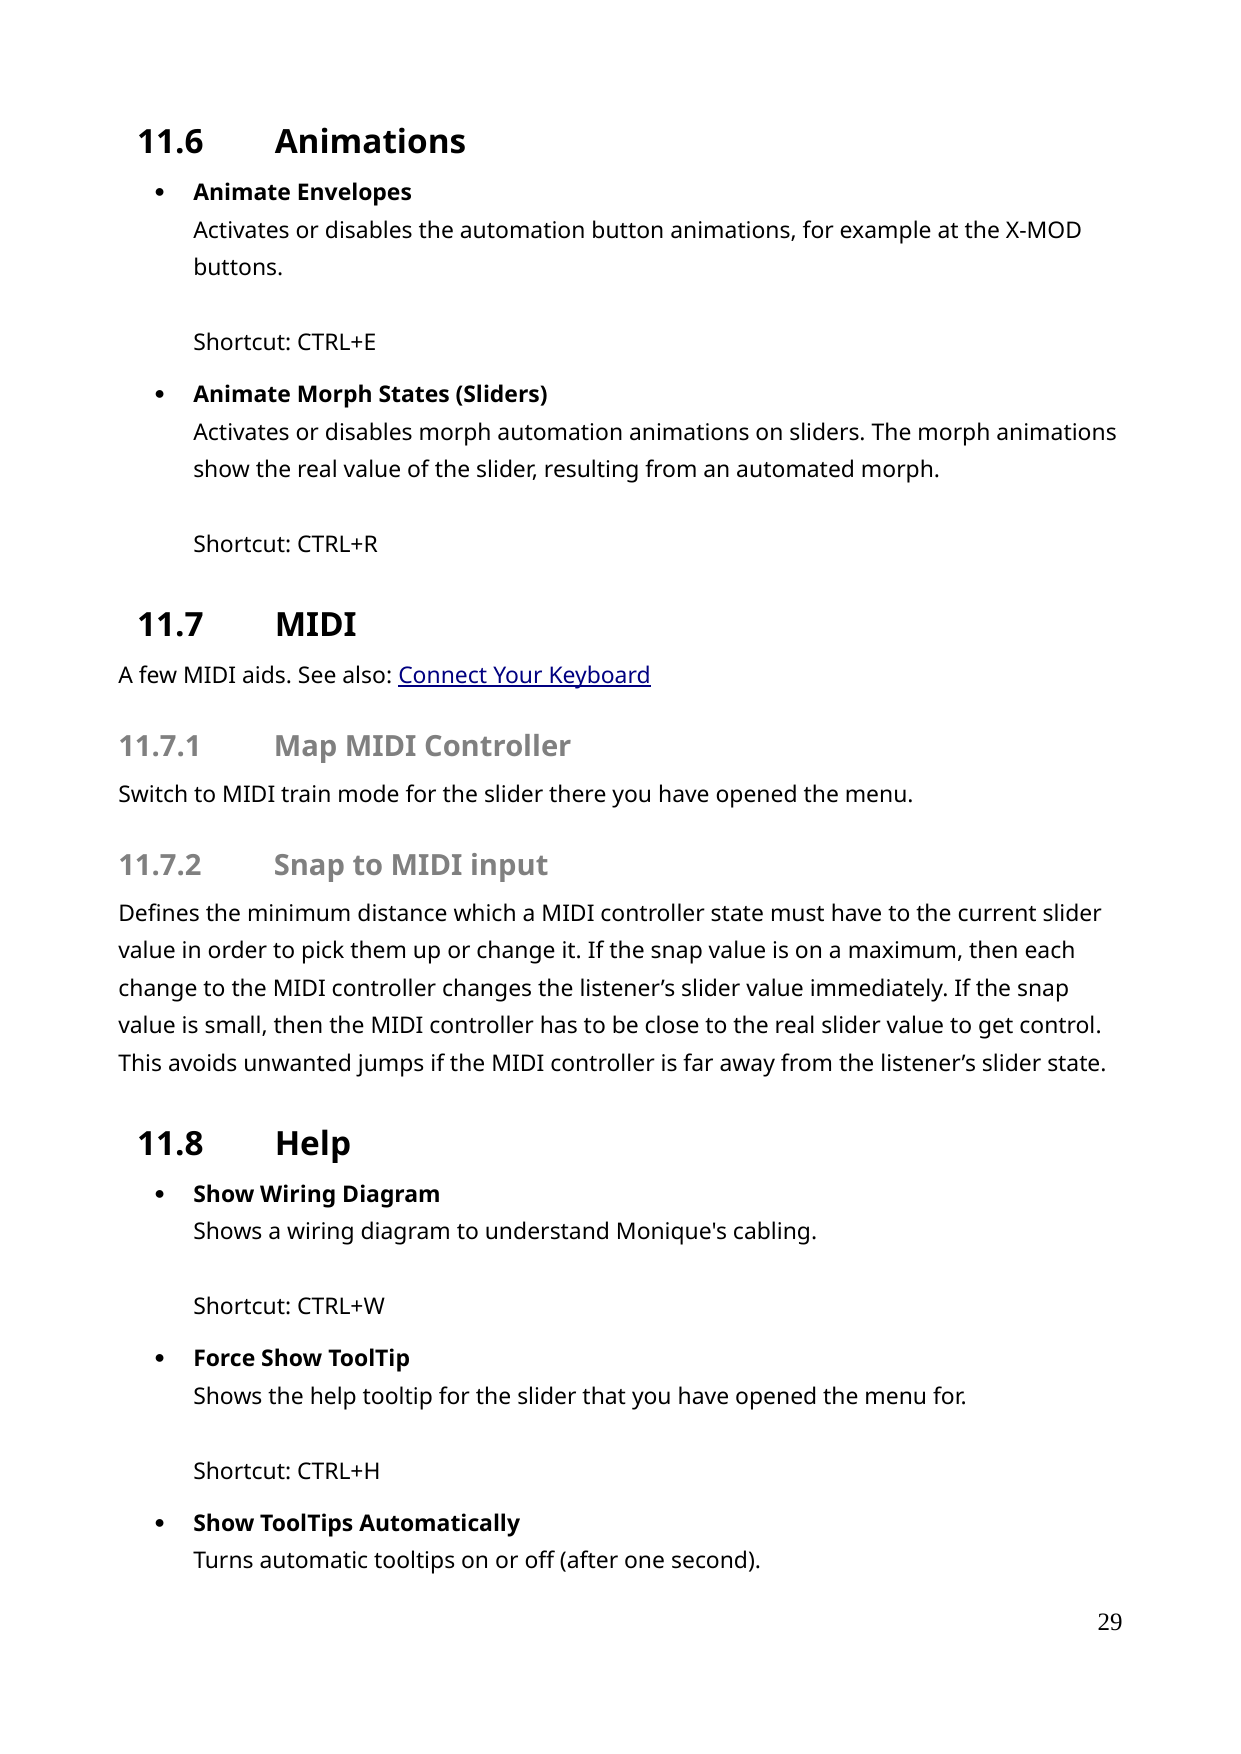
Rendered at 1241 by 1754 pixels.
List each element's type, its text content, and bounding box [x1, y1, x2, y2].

list Show Wiring Diagram Shows a wiring diagram to understand Monique's cabling. Shortcut: CTRL+W [156, 1177, 1122, 1321]
text A few MIDI aids. See also: Connect Your Keyboard [118, 659, 1122, 690]
list Force Show ToolTip Shows the help tooltip for the slider that you have opened the menu for. Shortcut: CTRL+H [156, 1342, 1122, 1486]
subtitle MIDI [137, 601, 1122, 646]
subtitle Animations [137, 118, 1122, 163]
text Switch to MIDI train mode for the slider there you have opened the menu. [118, 778, 1122, 809]
list Animate Morph States (Sliders) Activates or disables morph automation animations on sliders. The morph animations show the real value of the slider, resulting from an automated morph. Shortcut: CTRL+R [156, 378, 1122, 559]
text Defines the minimum distance which a MIDI controller state must have to the current slider value in order to pick them up or change it. If the snap value is on a maximum, then each change to the MIDI controller changes the listener’s slider value immediately. If the snap value is small, then the MIDI controller has to be close to the real slider value to get control. This avoids unwanted jumps if the MIDI controller is far away from the listener’s slider state. [118, 897, 1122, 1078]
subtitle Map MIDI Controller [118, 726, 1122, 765]
list Show ToolTips Automatically Turns automatic tooltips on or off (after one second). [156, 1507, 1122, 1575]
subtitle Help [137, 1119, 1122, 1165]
list Animate Envelopes Activates or disables the automation button animations, for example at the X-MOD buttons. Shortcut: CTRL+E [156, 176, 1122, 357]
subtitle Snap to MIDI input [118, 844, 1122, 884]
